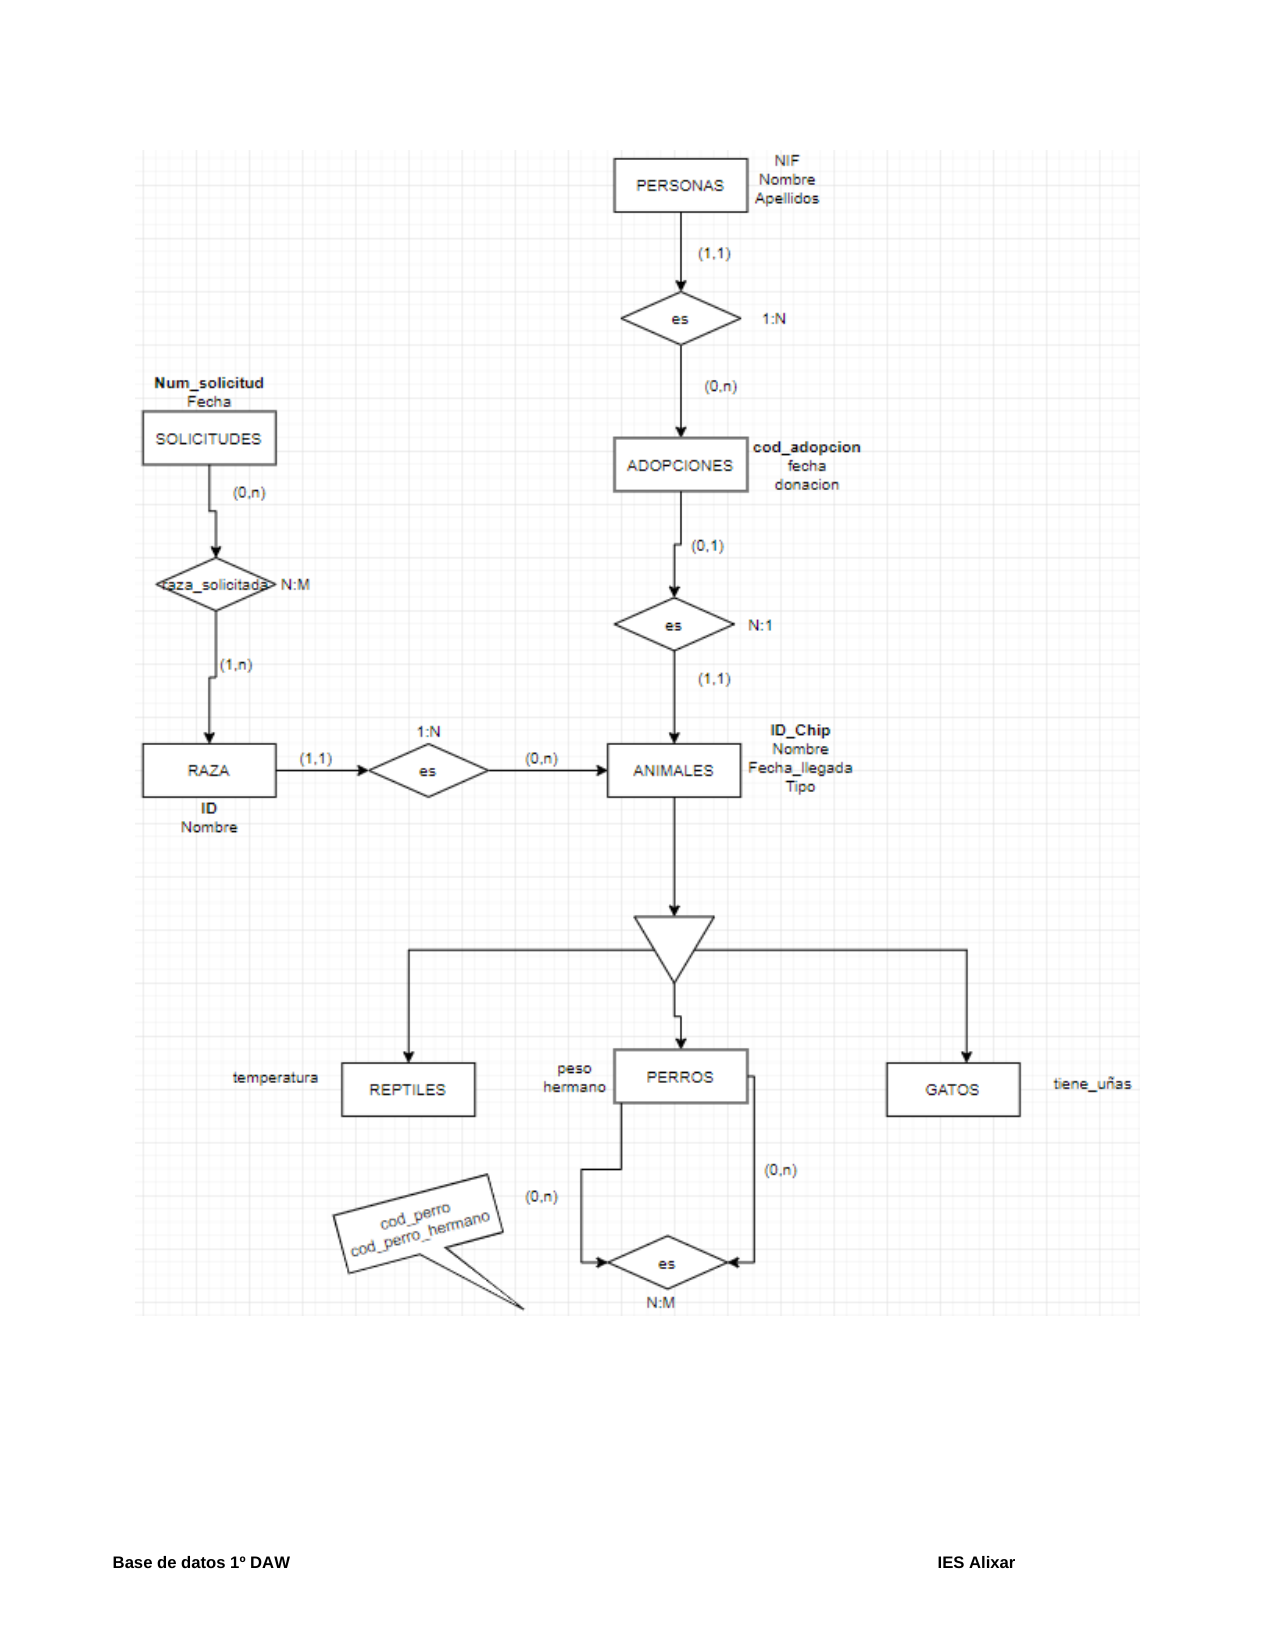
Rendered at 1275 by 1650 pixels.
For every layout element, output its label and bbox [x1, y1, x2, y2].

picture [135, 150, 1140, 1316]
